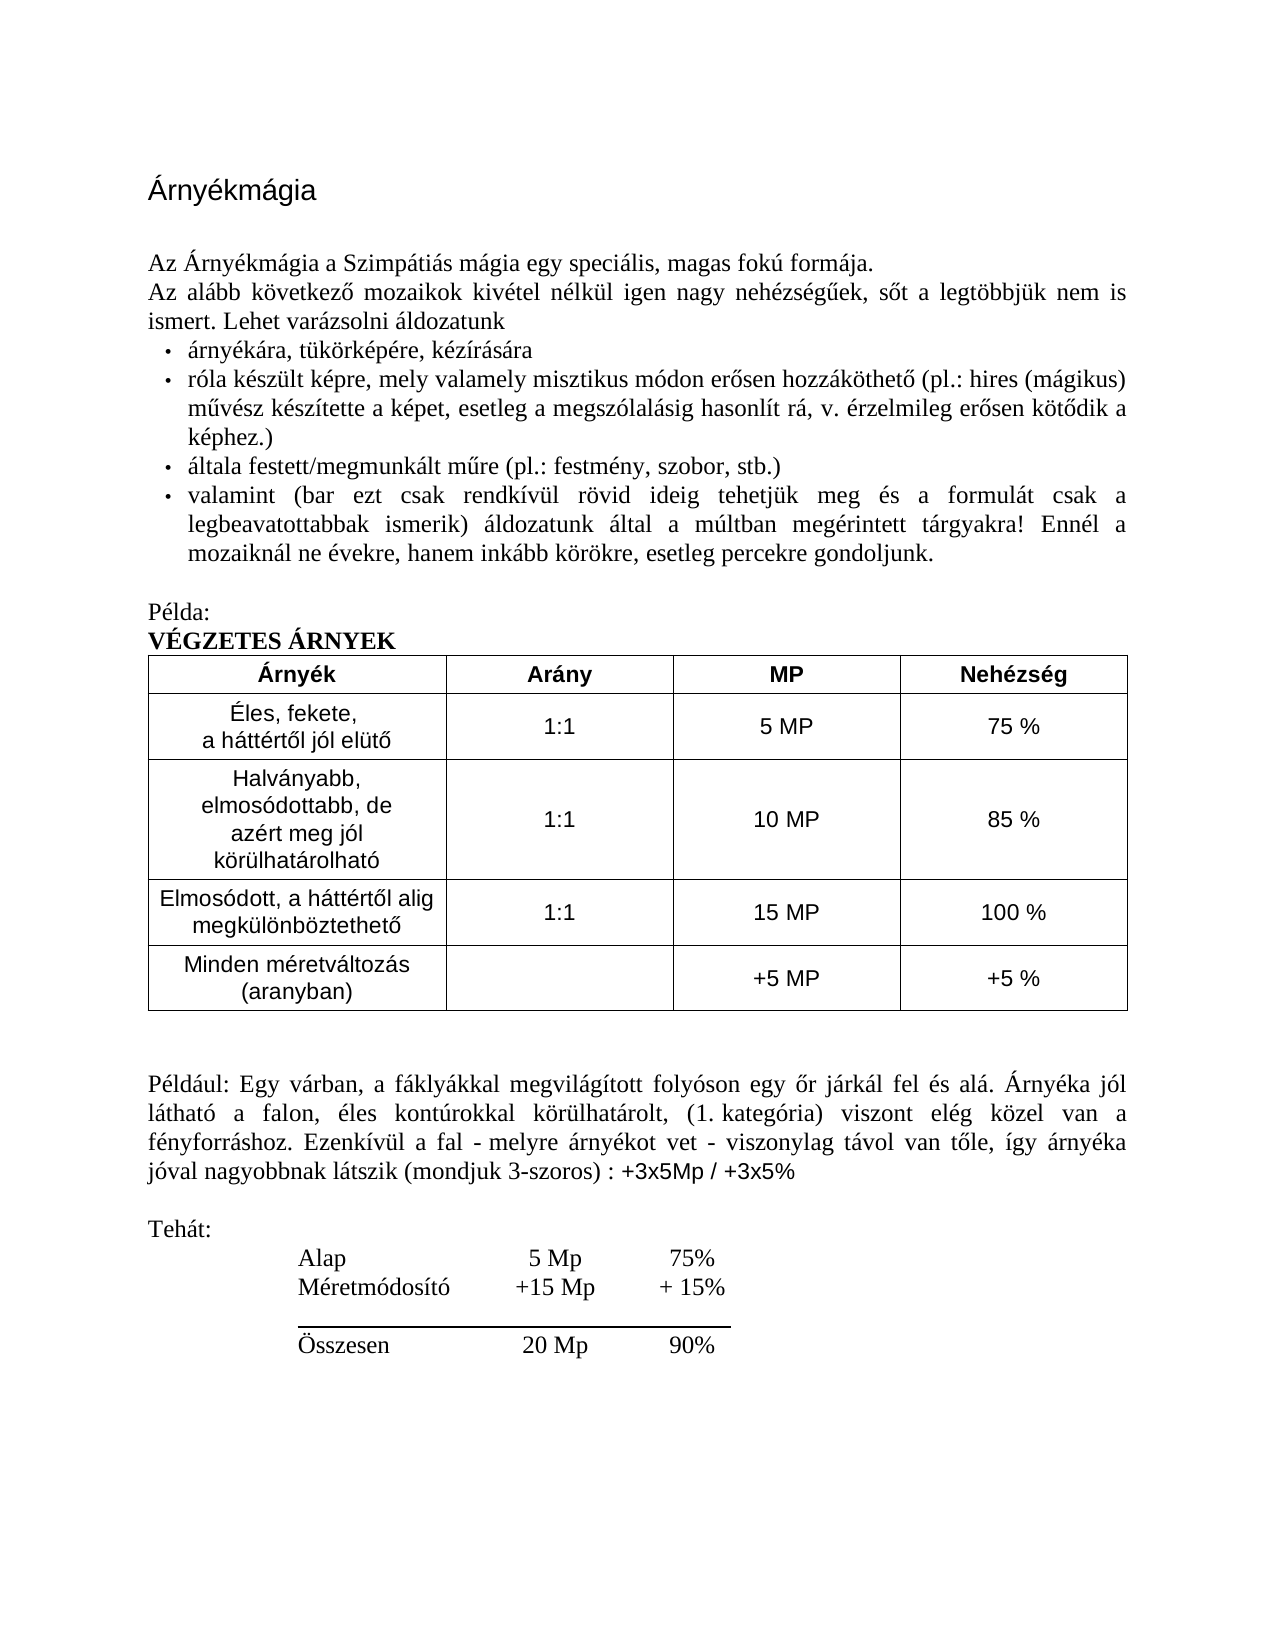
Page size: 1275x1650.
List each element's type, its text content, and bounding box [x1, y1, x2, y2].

table_cell 15 MP [674, 880, 900, 944]
list árnyékára, tükörképére, kézírására [165, 335, 1127, 364]
subtitle Árnyékmágia [148, 173, 1127, 206]
list valamint (bar ezt csak rendkívül rövid ideig tehetjük meg és a formulát csak a legbeavatottabbak ismerik) áldozatunk által a múltban megérintett tárgyakra! Ennél a mozaiknál ne évekre, hanem inkább körökre, esetleg percekre gondoljunk. [165, 480, 1127, 567]
table_cell Elmosódott, a háttértől alig megkülönböztethető [149, 880, 446, 944]
table_cell 1:1 [447, 760, 673, 879]
table_cell 5 MP [674, 694, 900, 759]
text Például: Egy várban, a fáklyákkal megvilágított folyóson egy őr járkál fel és alá. Árnyéka jól látható a falon, éles kontúrokkal körülhatárolt, (1. kategória) viszont elég közel van a fényforráshoz. Ezenkívül a fal - melyre árnyékot vet - viszonylag távol van tőle, így árnyéka jóval nagyobbnak látszik (mondjuk 3-szoros) : +3x5Mp / +3x5% [148, 1068, 1127, 1185]
table_header Nehézség [901, 656, 1127, 693]
text Alap 5 Mp 75% [148, 1243, 1127, 1272]
text Az alább következő mozaikok kivétel nélkül igen nagy nehézségűek, sőt a legtöbbjük nem is ismert. Lehet varázsolni áldozatunk [148, 277, 1127, 335]
table_cell Éles, fekete, a háttértől jól elütő [149, 694, 446, 759]
text Méretmódosító +15 Mp + 15% [148, 1272, 1127, 1301]
table_cell 75 % [901, 694, 1127, 759]
table_header MP [674, 656, 900, 693]
text Példa: [148, 596, 1127, 626]
table_cell 1:1 [447, 694, 673, 759]
list róla készült képre, mely valamely misztikus módon erősen hozzáköthető (pl.: hires (mágikus) művész készítette a képet, esetleg a megszólalásig hasonlít rá, v. érzelmileg erősen kötődik a képhez.) [165, 364, 1127, 451]
table_cell [447, 946, 673, 1010]
table_cell 1:1 [447, 880, 673, 944]
text Az Árnyékmágia a Szimpátiás mágia egy speciális, magas fokú formája. [148, 248, 1127, 277]
table_cell +5 % [901, 946, 1127, 1010]
text Összesen 20 Mp 90% [148, 1330, 1127, 1359]
table_cell 10 MP [674, 760, 900, 879]
table_cell +5 MP [674, 946, 900, 1010]
table_cell Minden méretváltozás (aranyban) [149, 946, 446, 1010]
table_cell 85 % [901, 760, 1127, 879]
text VÉGZETES ÁRNYEK [148, 626, 1127, 654]
table_cell 100 % [901, 880, 1127, 944]
table_cell Halványabb, elmosódottabb, de azért meg jól körülhatárolható [149, 760, 446, 879]
table_header Árnyék [149, 656, 446, 693]
list általa festett/megmunkált műre (pl.: festmény, szobor, stb.) [165, 451, 1127, 480]
table_header Arány [447, 656, 673, 693]
text Tehát: [148, 1214, 1127, 1243]
